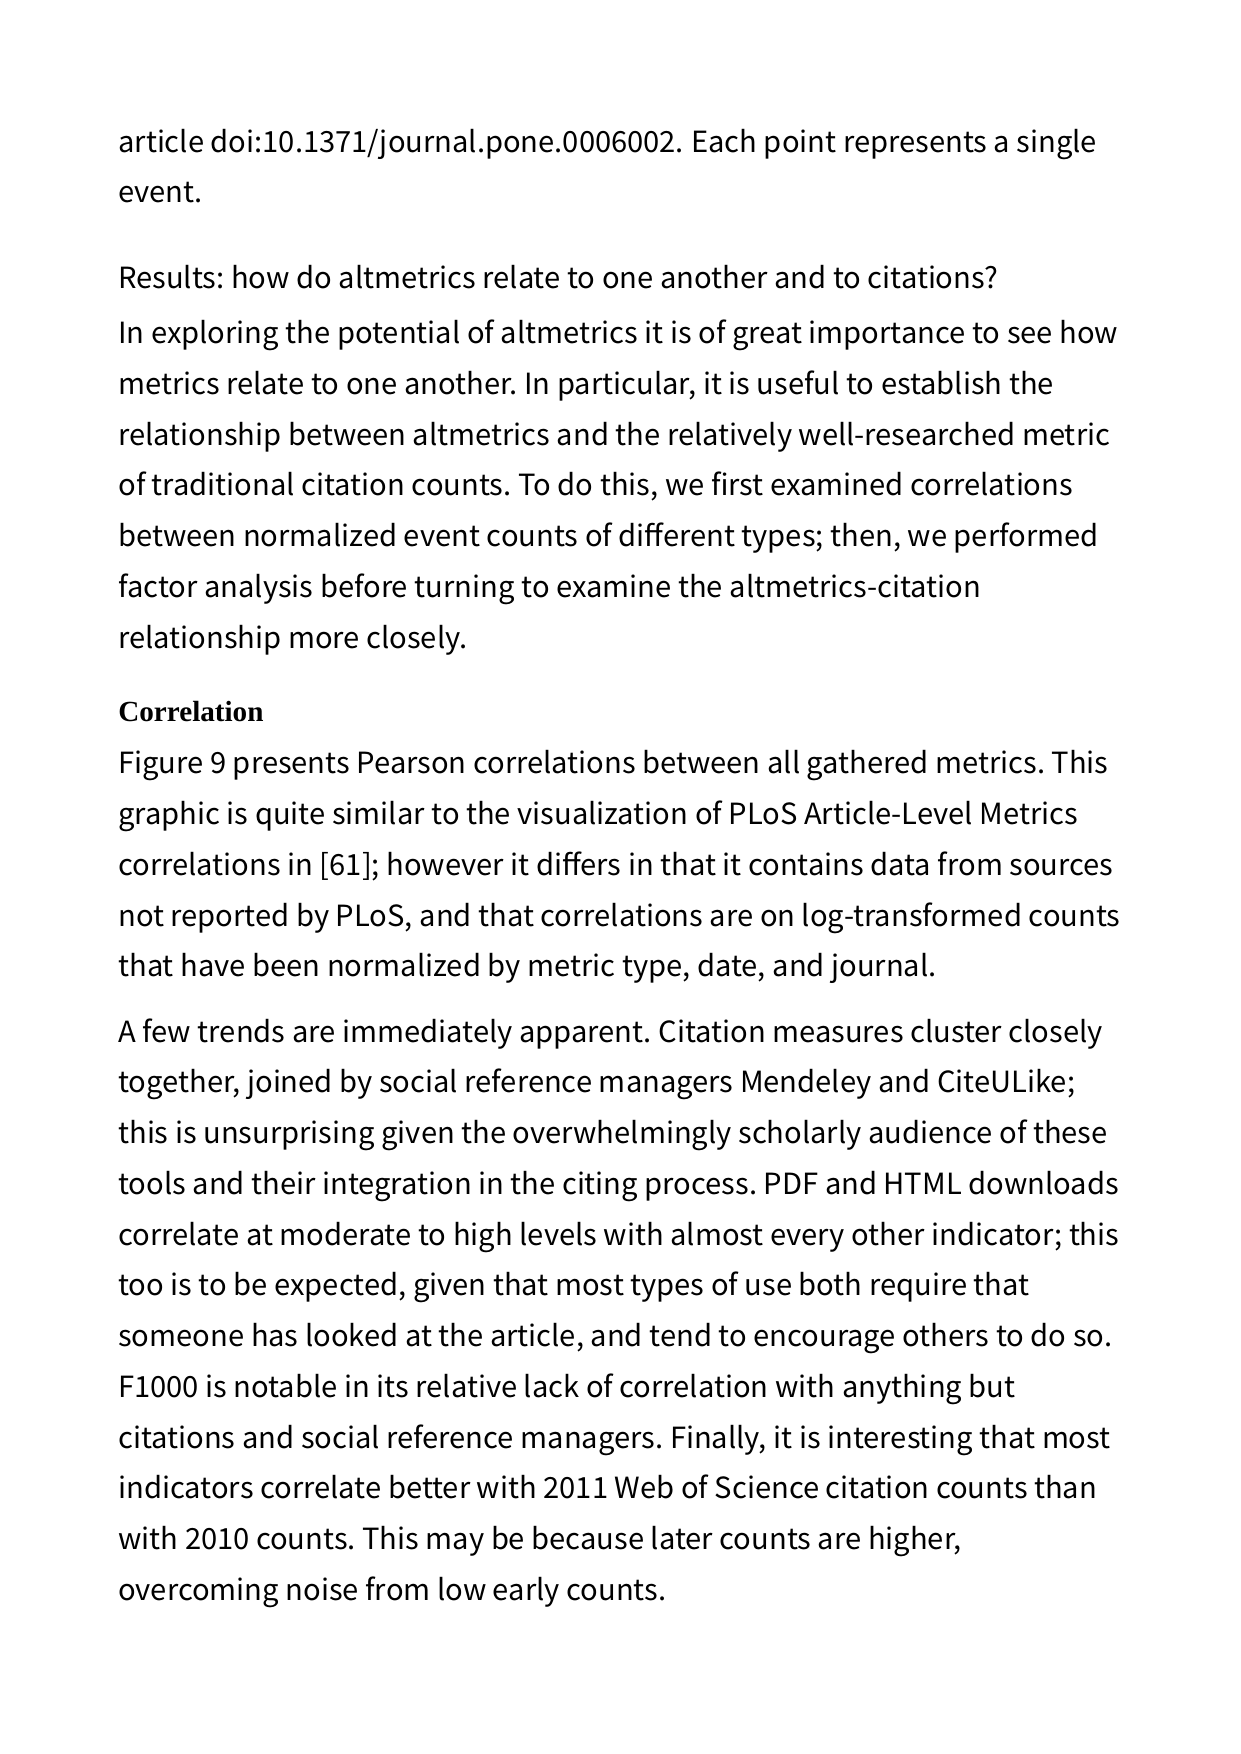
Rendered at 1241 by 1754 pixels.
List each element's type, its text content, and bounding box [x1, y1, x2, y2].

text In exploring the potential of altmetrics it is of great importance to see how metrics relate to one another. In particular, it is useful to establish the relationship between altmetrics and the relatively well-researched metric of traditional citation counts. To do this, we first examined correlations between normalized event counts of different types; then, we performed factor analysis before turning to examine the altmetrics-citation relationship more closely. [118, 310, 1122, 656]
subtitle Correlation [118, 694, 1122, 728]
subtitle Results: how do altmetrics relate to one another and to citations? [118, 255, 1122, 297]
text Figure 9 presents Pearson correlations between all gathered metrics. This graphic is quite similar to the visualization of PLoS Article-Level Metrics correlations in [61]; however it differs in that it contains data from sources not reported by PLoS, and that correlations are on log-transformed counts that have been normalized by metric type, date, and journal. [118, 740, 1122, 985]
text A few trends are immediately apparent. Citation measures cluster closely together, joined by social reference managers Mendeley and CiteULike; this is unsurprising given the overwhelmingly scholarly audience of these tools and their integration in the citing process. PDF and HTML downloads correlate at moderate to high levels with almost every other indicator; this too is to be expected, given that most types of use both require that someone has looked at the article, and tend to encourage others to do so. F1000 is notable in its relative lack of correlation with anything but citations and social reference managers. Finally, it is interesting that most indicators correlate better with 2011 Web of Science citation counts than with 2010 counts. This may be because later counts are higher, overcoming noise from low early counts. [118, 1008, 1122, 1609]
text article doi:10.1371/journal.pone.0006002. Each point represents a single event. [118, 118, 1122, 211]
